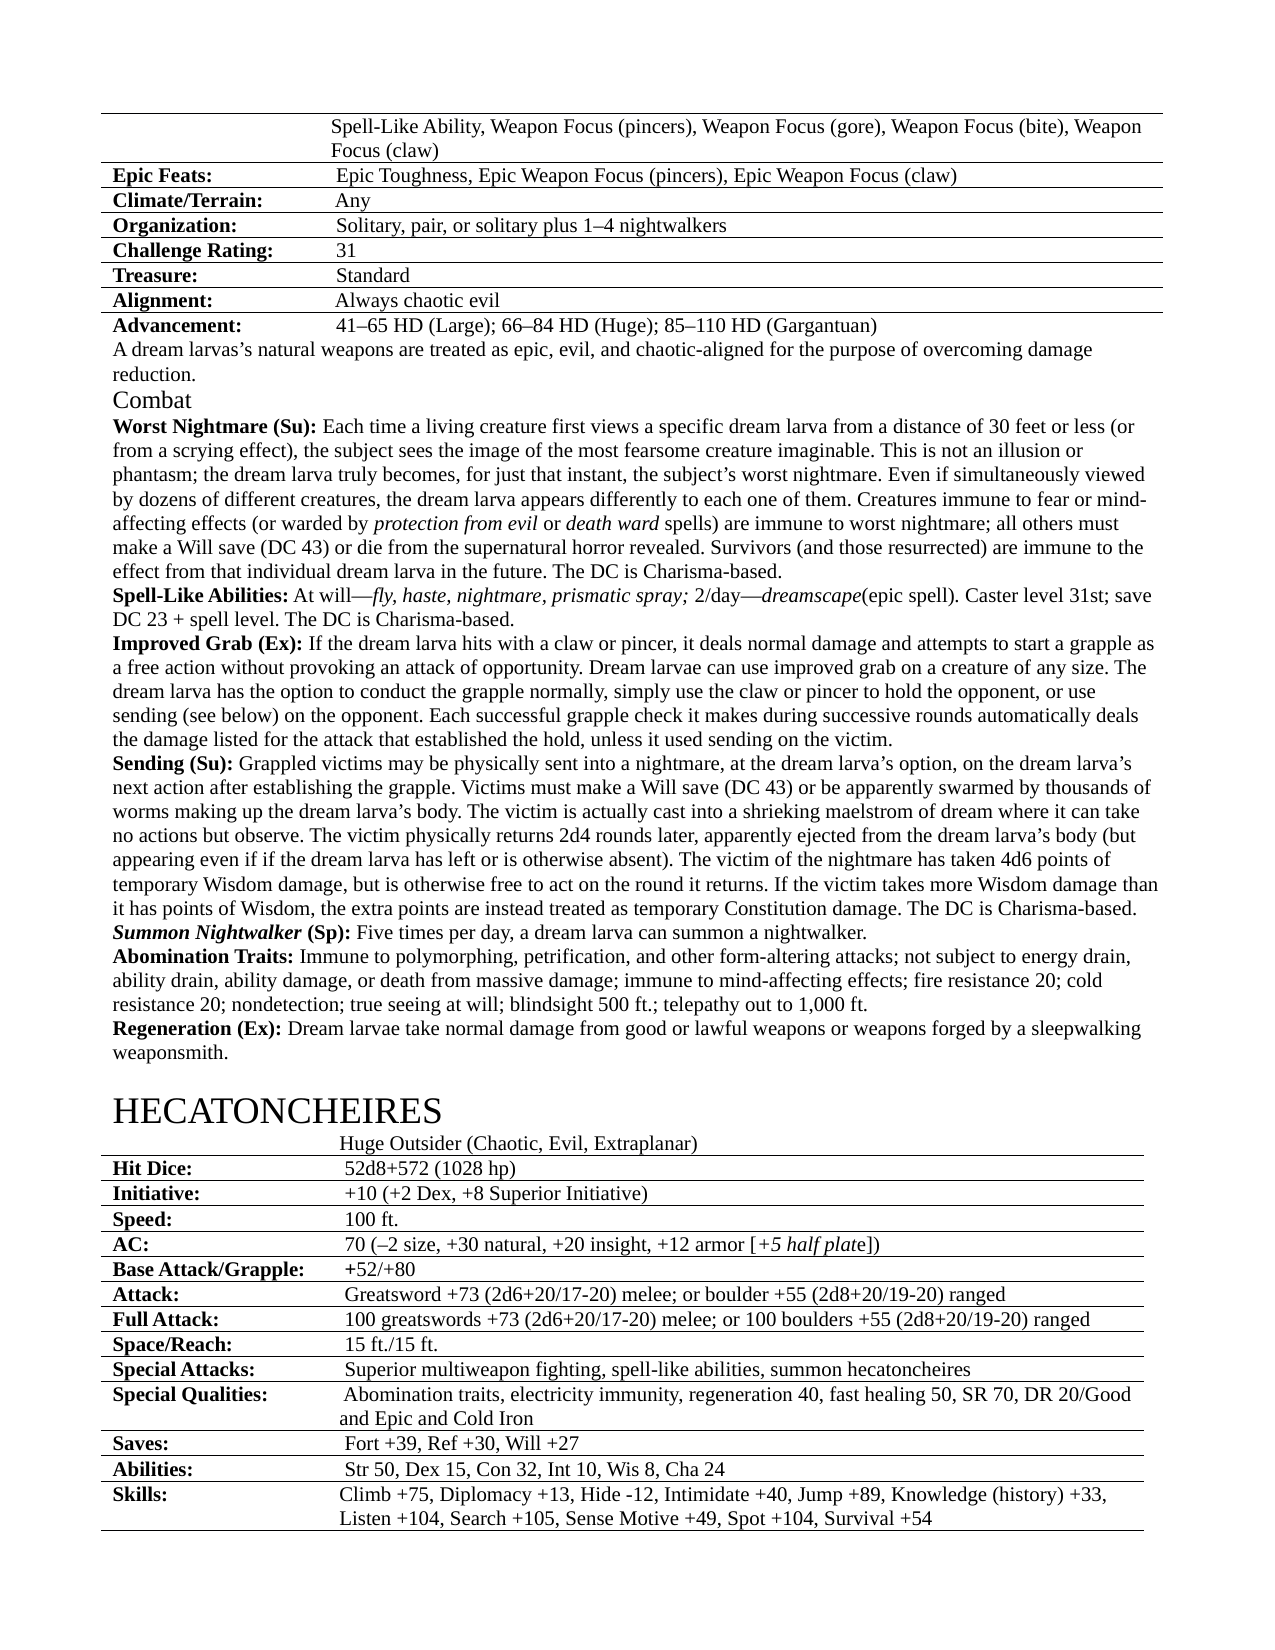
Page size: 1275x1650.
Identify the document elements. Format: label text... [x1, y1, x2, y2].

table_cell Base Attack/Grapple: [101, 1257, 328, 1281]
table_cell Speed: [101, 1206, 328, 1231]
table_cell Saves: [101, 1431, 328, 1455]
table_cell +10 (+2 Dex, +8 Superior Initiative) [328, 1181, 1144, 1205]
table_cell Initiative: [101, 1181, 328, 1205]
table_cell Any [319, 188, 1162, 212]
table_cell Superior multiweapon fighting, spell-like abilities, summon hecatoncheires [328, 1357, 1144, 1381]
table_header [101, 1131, 328, 1155]
table_header Huge Outsider (Chaotic, Evil, Extraplanar) [328, 1131, 1144, 1155]
text Sending (Su): Grappled victims may be physically sent into a nightmare, at the dream larva’s option, on the dream larva’s next action after establishing the grapple. Victims must make a Will save (DC 43) or be apparently swarmed by thousands of worms making up the dream larva’s body. The victim is actually cast into a shrieking maelstrom of dream where it can take no actions but observe. The victim physically returns 2d4 rounds later, apparently ejected from the dream larva’s body (but appearing even if if the dream larva has left or is otherwise absent). The victim of the nightmare has taken 4d6 points of temporary Wisdom damage, but is otherwise free to act on the round it returns. If the victim takes more Wisdom damage than it has points of Wisdom, the extra points are instead treated as temporary Constitution damage. The DC is Charisma-based. [112, 751, 1162, 919]
table_cell Fort +39, Ref +30, Will +27 [328, 1431, 1144, 1455]
table_cell [101, 114, 319, 162]
table_cell Solitary, pair, or solitary plus 1–4 nightwalkers [319, 213, 1162, 237]
table_cell Treasure: [101, 263, 319, 287]
table_cell Advancement: [101, 313, 319, 337]
table_cell Greatsword +73 (2d6+20/17-20) melee; or boulder +55 (2d8+20/19-20) ranged [328, 1282, 1144, 1306]
table_cell Special Attacks: [101, 1357, 328, 1381]
table_cell 100 greatswords +73 (2d6+20/17-20) melee; or 100 boulders +55 (2d8+20/19-20) ranged [328, 1307, 1144, 1331]
table_cell 41–65 HD (Large); 66–84 HD (Huge); 85–110 HD (Gargantuan) [319, 313, 1162, 337]
table_cell Skills: [101, 1482, 328, 1530]
text Improved Grab (Ex): If the dream larva hits with a claw or pincer, it deals normal damage and attempts to start a grapple as a free action without provoking an attack of opportunity. Dream larvae can use improved grab on a creature of any size. The dream larva has the option to conduct the grapple normally, simply use the claw or pincer to hold the opponent, or use sending (see below) on the opponent. Each successful grapple check it makes during successive rounds automatically deals the damage listed for the attack that established the hold, unless it used sending on the victim. [112, 631, 1162, 751]
text Worst Nightmare (Su): Each time a living creature first views a specific dream larva from a distance of 30 feet or less (or from a scrying effect), the subject sees the image of the most fearsome creature imaginable. This is not an illusion or phantasm; the dream larva truly becomes, for just that instant, the subject’s worst nightmare. Even if simultaneously viewed by dozens of different creatures, the dream larva appears differently to each one of them. Creatures immune to fear or mind-affecting effects (or warded by protection from evil or death ward spells) are immune to worst nightmare; all others must make a Will save (DC 43) or die from the supernatural horror revealed. Survivors (and those resurrected) are immune to the effect from that individual dream larva in the future. The DC is Charisma-based. [112, 414, 1162, 583]
table_cell 15 ft./15 ft. [328, 1332, 1144, 1356]
table_cell Challenge Rating: [101, 238, 319, 262]
table_cell Abomination traits, electricity immunity, regeneration 40, fast healing 50, SR 70, DR 20/Good and Epic and Cold Iron [328, 1382, 1144, 1430]
table_cell 52d8+572 (1028 hp) [328, 1156, 1144, 1180]
text Spell-Like Abilities: At will—fly, haste, nightmare, prismatic spray; 2/day—dreamscape(epic spell). Caster level 31st; save DC 23 + spell level. The DC is Charisma-based. [112, 583, 1162, 631]
table_cell 100 ft. [328, 1206, 1144, 1231]
table_cell Organization: [101, 213, 319, 237]
table_cell Climate/Terrain: [101, 188, 319, 212]
table_cell Full Attack: [101, 1307, 328, 1331]
table_cell Str 50, Dex 15, Con 32, Int 10, Wis 8, Cha 24 [328, 1456, 1144, 1481]
table_cell Attack: [101, 1282, 328, 1306]
text A dream larvas’s natural weapons are treated as epic, evil, and chaotic-aligned for the purpose of overcoming damage reduction. [112, 337, 1162, 386]
table_cell Special Qualities: [101, 1382, 328, 1430]
table_cell Climb +75, Diplomacy +13, Hide -12, Intimidate +40, Jump +89, Knowledge (history) +33, Listen +104, Search +105, Sense Motive +49, Spot +104, Survival +54 [328, 1482, 1144, 1530]
table_cell Abilities: [101, 1456, 328, 1481]
table_cell +52/+80 [328, 1257, 1144, 1281]
text Regeneration (Ex): Dream larvae take normal damage from good or lawful weapons or weapons forged by a sleepwalking weaponsmith. [112, 1016, 1162, 1064]
table_cell Space/Reach: [101, 1332, 328, 1356]
text Summon Nightwalker (Sp): Five times per day, a dream larva can summon a nightwalker. [112, 919, 1162, 944]
table_cell Hit Dice: [101, 1156, 328, 1180]
table_cell Epic Feats: [101, 163, 319, 187]
subtitle HECATONCHEIRES [112, 1088, 1162, 1131]
table_cell Spell-Like Ability, Weapon Focus (pincers), Weapon Focus (gore), Weapon Focus (bite), Weapon Focus (claw) [319, 114, 1162, 162]
table_cell 70 (–2 size, +30 natural, +20 insight, +12 armor [+5 half plate]) [328, 1232, 1144, 1256]
text Combat [112, 386, 1162, 414]
table_cell 31 [319, 238, 1162, 262]
table_cell Always chaotic evil [319, 288, 1162, 312]
table_cell Standard [319, 263, 1162, 287]
table_cell AC: [101, 1232, 328, 1256]
text Abomination Traits: Immune to polymorphing, petrification, and other form-altering attacks; not subject to energy drain, ability drain, ability damage, or death from massive damage; immune to mind-affecting effects; fire resistance 20; cold resistance 20; nondetection; true seeing at will; blindsight 500 ft.; telepathy out to 1,000 ft. [112, 944, 1162, 1016]
table_cell Alignment: [101, 288, 319, 312]
table_cell Epic Toughness, Epic Weapon Focus (pincers), Epic Weapon Focus (claw) [319, 163, 1162, 187]
